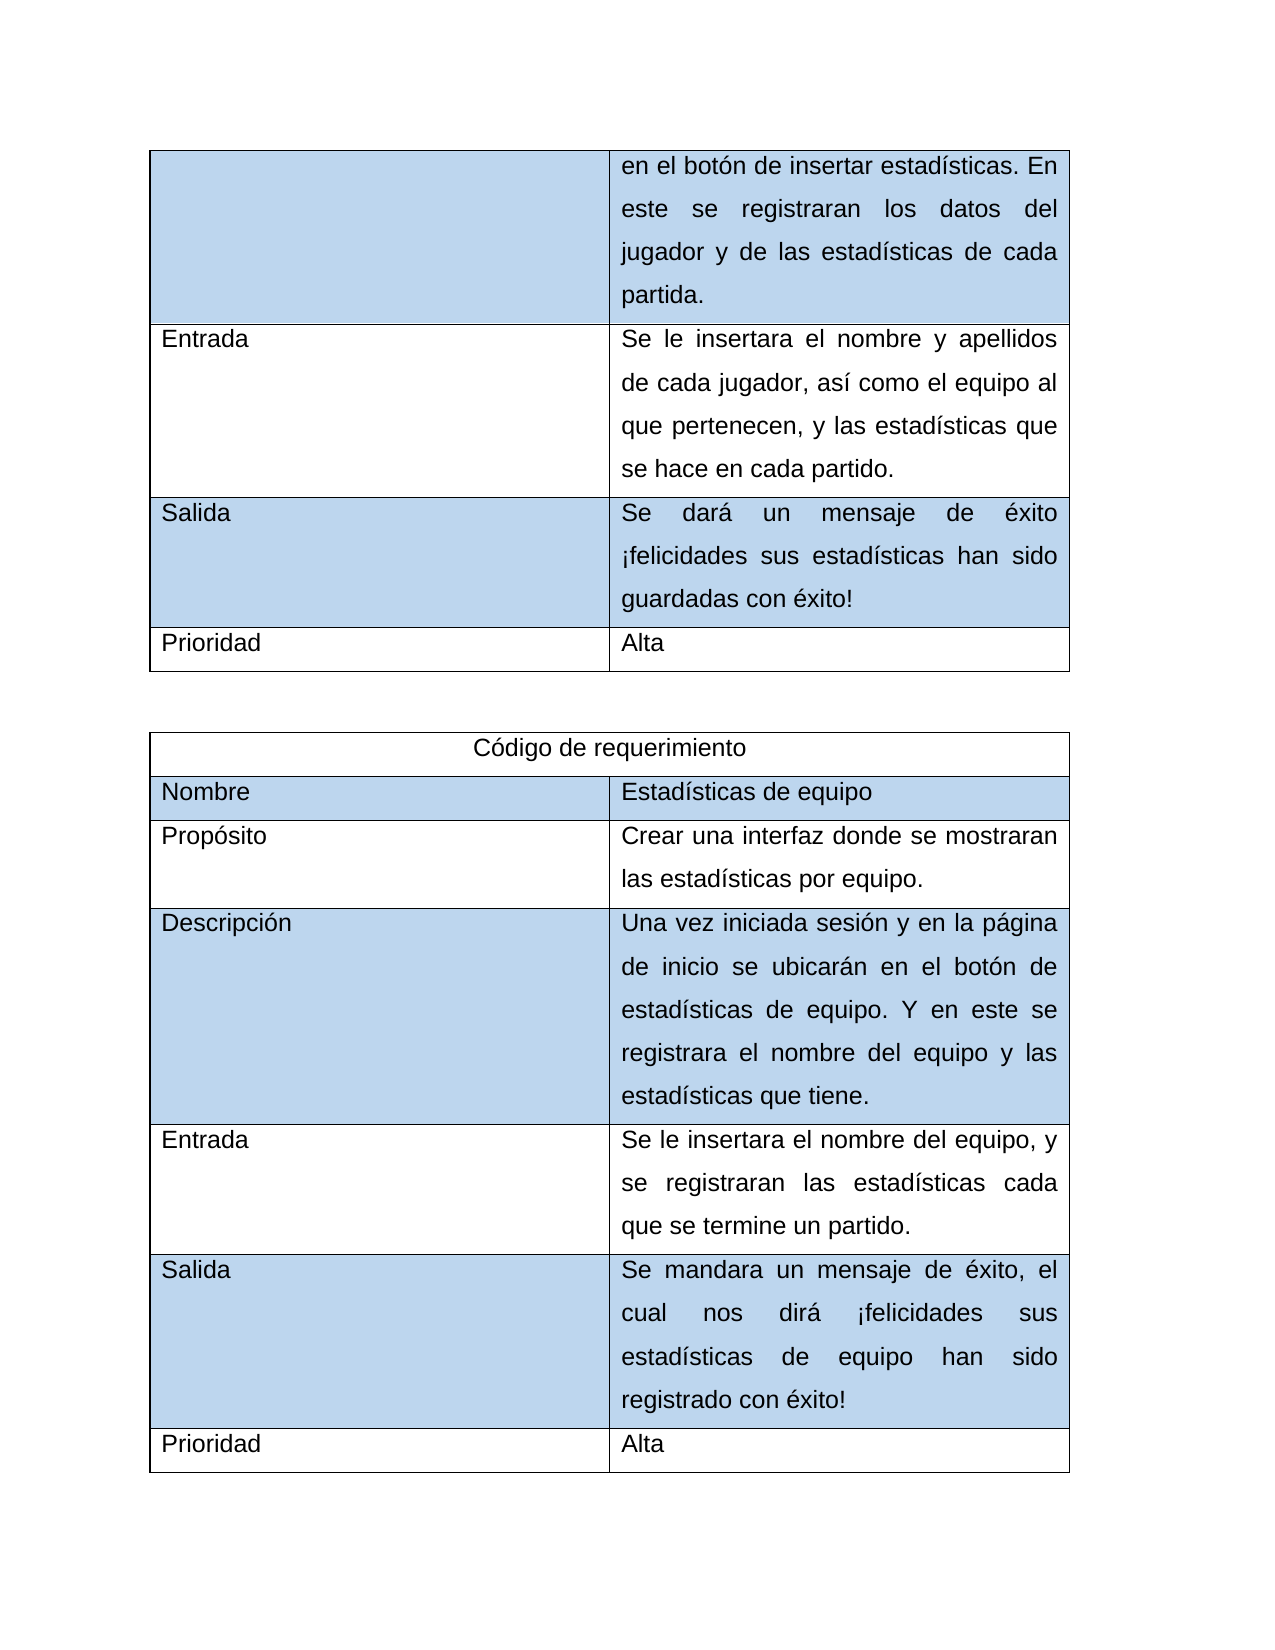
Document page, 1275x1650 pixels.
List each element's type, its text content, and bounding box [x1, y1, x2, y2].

table_cell Se dará un mensaje de éxito ¡felicidades sus estadísticas han sido guardadas con éxito! [610, 498, 1069, 627]
table_cell Prioridad [151, 1429, 609, 1472]
table_cell Entrada [151, 325, 609, 497]
table_cell Crear una interfaz donde se mostraran las estadísticas por equipo. [610, 821, 1069, 907]
table_cell Se le insertara el nombre y apellidos de cada jugador, así como el equipo al que pertenecen, y las estadísticas que se hace en cada partido. [610, 325, 1069, 497]
table_cell Descripción [151, 909, 609, 1124]
table_cell Nombre [151, 777, 609, 820]
table_cell Se mandara un mensaje de éxito, el cual nos dirá ¡felicidades sus estadísticas de equipo han sido registrado con éxito! [610, 1255, 1069, 1428]
table_cell Alta [610, 628, 1069, 671]
table_cell Entrada [151, 1125, 609, 1254]
table_cell Prioridad [151, 628, 609, 671]
table_cell Una vez iniciada sesión y en la página de inicio se ubicarán en el botón de estadísticas de equipo. Y en este se registrara el nombre del equipo y las estadísticas que tiene. [610, 909, 1069, 1124]
table_cell Alta [610, 1429, 1069, 1472]
table_cell en el botón de insertar estadísticas. En este se registraran los datos del jugador y de las estadísticas de cada partida. [610, 151, 1069, 323]
table_cell Salida [151, 1255, 609, 1428]
table_cell Propósito [151, 821, 609, 907]
table_cell Estadísticas de equipo [610, 777, 1069, 820]
table_cell Salida [151, 498, 609, 627]
table_cell Se le insertara el nombre del equipo, y se registraran las estadísticas cada que se termine un partido. [610, 1125, 1069, 1254]
table_cell [151, 151, 609, 323]
table_header Código de requerimiento [151, 733, 1069, 776]
